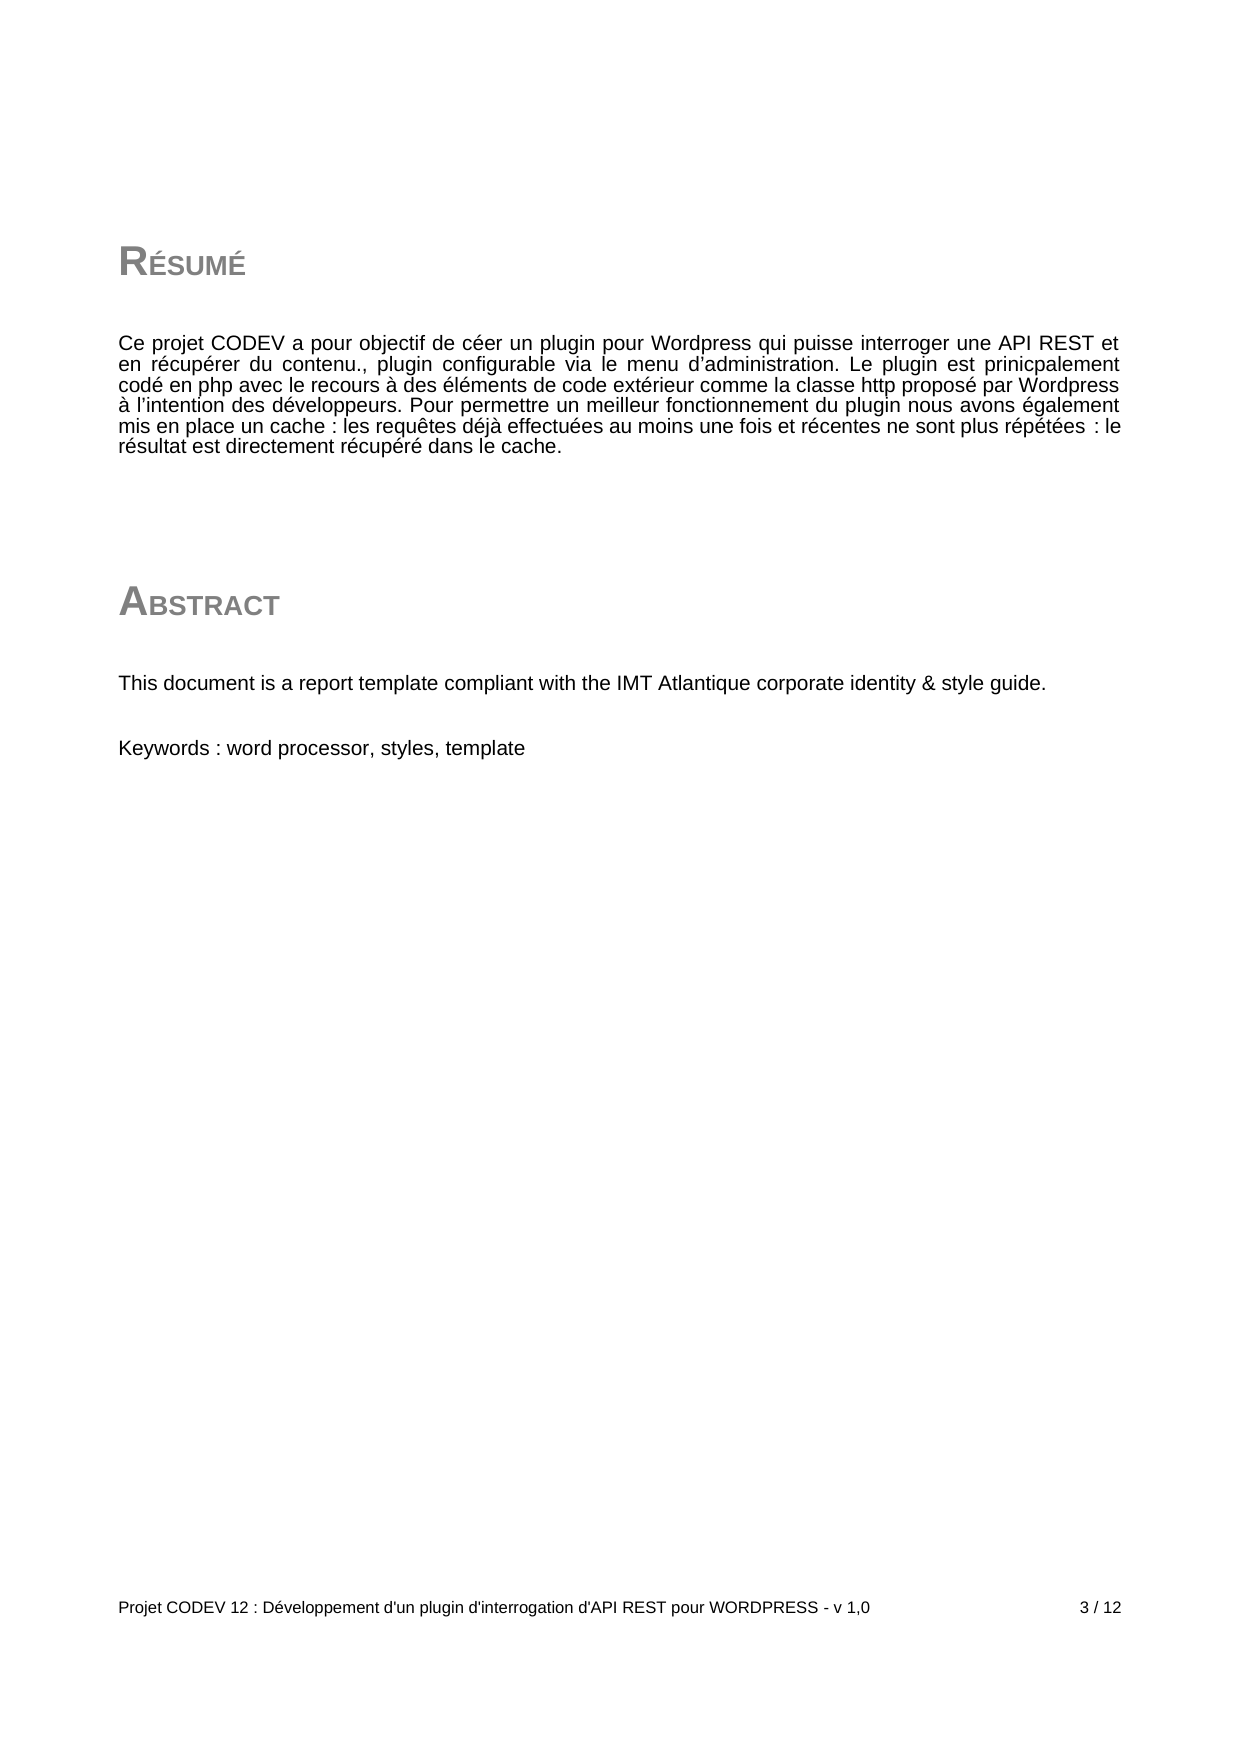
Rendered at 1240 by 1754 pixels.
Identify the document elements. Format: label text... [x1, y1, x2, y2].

text This document is a report template compliant with the IMT Atlantique corporate identity & style guide. [118, 674, 1121, 695]
subtitle Résumé [118, 236, 1121, 284]
text Keywords : word processor, styles, template [118, 739, 1121, 760]
subtitle Abstract [118, 576, 1121, 624]
text Ce projet CODEV a pour objectif de céer un plugin pour Wordpress qui puisse interroger une API REST et en récupérer du contenu., plugin configurable via le menu d’administration. Le plugin est prinicpalement codé en php avec le recours à des éléments de code extérieur comme la classe http proposé par Wordpress à l’intention des développeurs. Pour permettre un meilleur fonctionnement du plugin nous avons également mis en place un cache : les requêtes déjà effectuées au moins une fois et récentes ne sont plus répétées : le résultat est directement récupéré dans le cache. [118, 334, 1121, 458]
